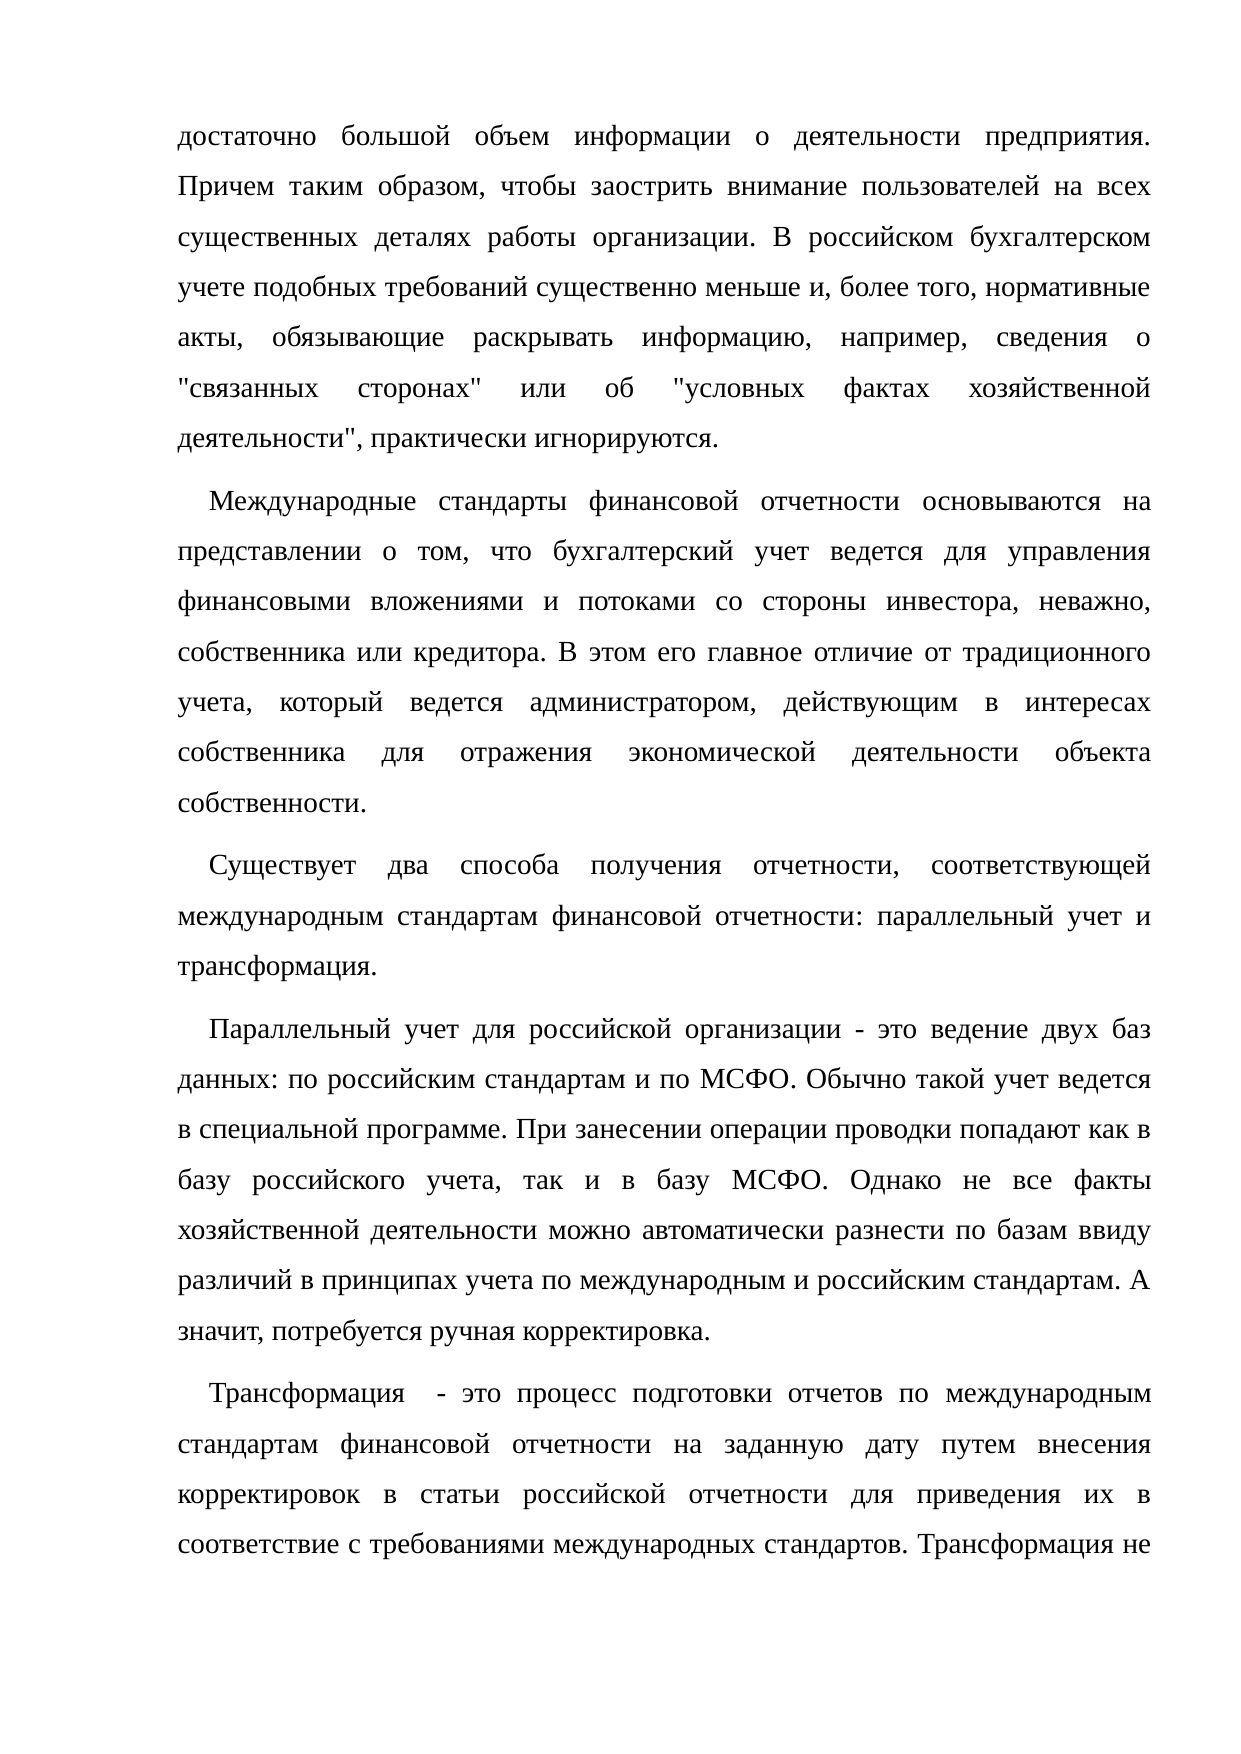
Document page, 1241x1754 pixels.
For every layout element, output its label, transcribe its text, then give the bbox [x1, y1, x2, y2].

text Существует два способа получения отчетности, соответствующей международным стандартам финансовой отчетности: параллельный учет и трансформация. [177, 847, 1152, 982]
text Международные стандарты финансовой отчетности основываются на представлении о том, что бухгалтерский учет ведется для управления финансовыми вложениями и потоками со стороны инвестора, неважно, собственника или кредитора. В этом его главное отличие от традиционного учета, который ведется администратором, действующим в интересах собственника для отражения экономической деятельности объекта собственности. [177, 483, 1152, 818]
text Трансформация - это процесс подготовки отчетов по международным стандартам финансовой отчетности на заданную дату путем внесения корректировок в статьи российской отчетности для приведения их в соответствие с требованиями международных стандартов. Трансформация не [177, 1376, 1152, 1560]
text Параллельный учет для российской организации - это ведение двух баз данных: по российским стандартам и по МСФО. Обычно такой учет ведется в специальной программе. При занесении операции проводки попадают как в базу российского учета, так и в базу МСФО. Однако не все факты хозяйственной деятельности можно автоматически разнести по базам ввиду различий в принципах учета по международным и российским стандартам. А значит, потребуется ручная корректировка. [177, 1011, 1152, 1346]
text достаточно большой объем информации о деятельности предприятия. Причем таким образом, чтобы заострить внимание пользователей на всех существенных деталях работы организации. В российском бухгалтерском учете подобных требований существенно меньше и, более того, нормативные акты, обязывающие раскрывать информацию, например, сведения о "связанных сторонах" или об "условных фактах хозяйственной деятельности", практически игнорируются. [177, 118, 1152, 453]
